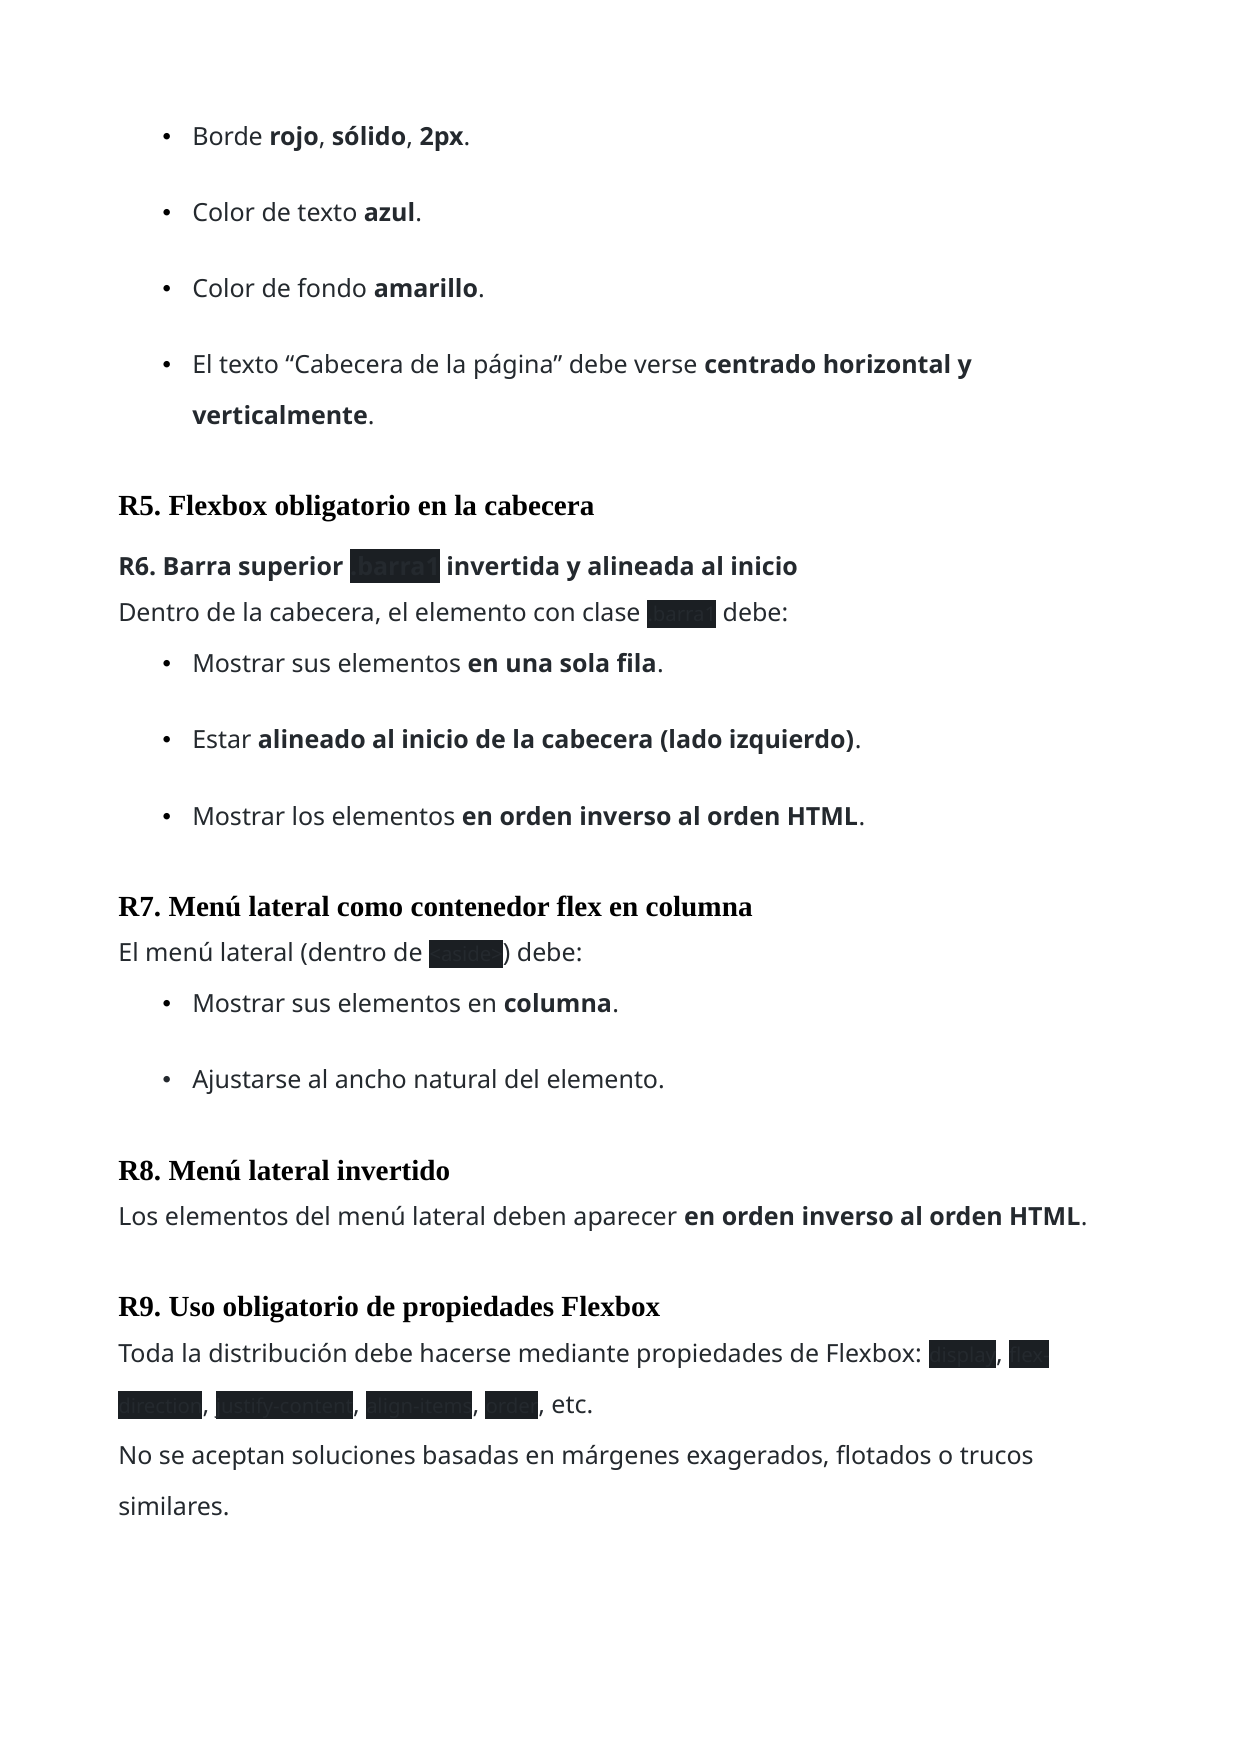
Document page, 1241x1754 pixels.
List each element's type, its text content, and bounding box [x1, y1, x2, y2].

text El menú lateral (dentro de <aside>) debe: [118, 935, 1122, 969]
list Mostrar sus elementos en una sola fila. [162, 646, 1122, 680]
subtitle R8. Menú lateral invertido [118, 1153, 1122, 1186]
text Los elementos del menú lateral deben aparecer en orden inverso al orden HTML. [118, 1199, 1122, 1233]
list Mostrar sus elementos en columna. [162, 986, 1122, 1020]
list Color de texto azul. [162, 194, 1122, 228]
list Estar alineado al inicio de la cabecera (lado izquierdo). [162, 722, 1122, 756]
text Dentro de la cabecera, el elemento con clase .barra1 debe: [118, 595, 1122, 629]
list Color de fondo amarillo. [162, 270, 1122, 304]
subtitle R6. Barra superior .barra1 invertida y alineada al inicio [118, 548, 1122, 583]
list Borde rojo, sólido, 2px. [162, 118, 1122, 152]
text Toda la distribución debe hacerse mediante propiedades de Flexbox: display, flex-direction, justify-content, align-items, order, etc. [118, 1335, 1122, 1420]
list El texto “Cabecera de la página” debe verse centrado horizontal y verticalmente. [162, 346, 1122, 431]
subtitle R7. Menú lateral como contenedor flex en columna [118, 889, 1122, 922]
subtitle R9. Uso obligatorio de propiedades Flexbox [118, 1289, 1122, 1323]
text No se aceptan soluciones basadas en márgenes exagerados, flotados o trucos similares. [118, 1437, 1122, 1522]
list Ajustarse al ancho natural del elemento. [162, 1062, 1122, 1096]
list Mostrar los elementos en orden inverso al orden HTML. [162, 798, 1122, 832]
subtitle R5. Flexbox obligatorio en la cabecera [118, 488, 1122, 521]
